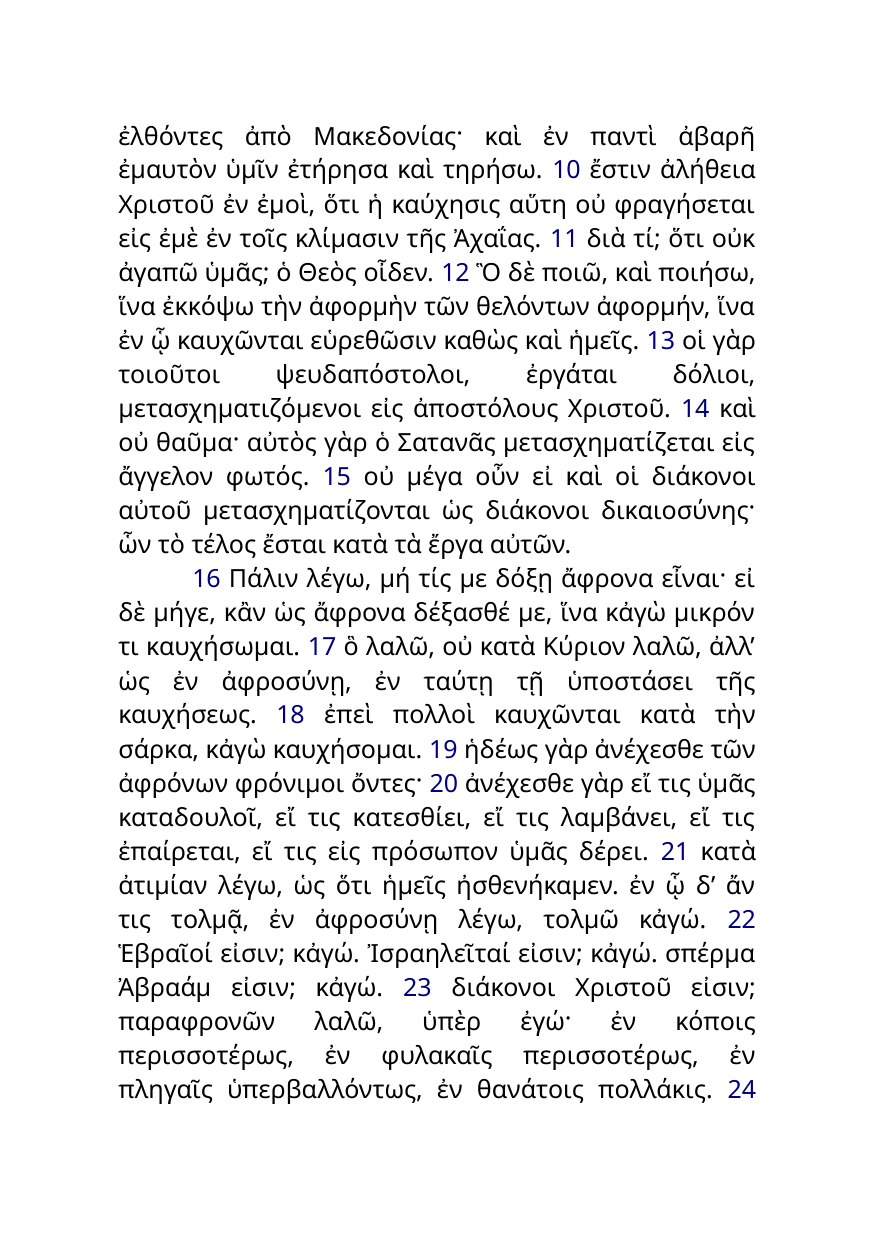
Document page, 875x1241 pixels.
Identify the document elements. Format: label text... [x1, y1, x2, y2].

text 16 Πάλιν λέγω, μή τίς με δόξῃ ἄφρονα εἶναι· εἰ δὲ μήγε, κἂν ὡς ἄφρονα δέξασθέ με, ἵνα κἀγὼ μικρόν τι καυχήσωμαι. 17 ὃ λαλῶ, οὐ κατὰ Κύριον λαλῶ, ἀλλ’ ὡς ἐν ἀφροσύνῃ, ἐν ταύτῃ τῇ ὑποστάσει τῆς καυχήσεως. 18 ἐπεὶ πολλοὶ καυχῶνται κατὰ τὴν σάρκα, κἀγὼ καυχήσομαι. 19 ἡδέως γὰρ ἀνέχεσθε τῶν ἀφρόνων φρόνιμοι ὄντες· 20 ἀνέχεσθε γὰρ εἴ τις ὑμᾶς καταδουλοῖ, εἴ τις κατεσθίει, εἴ τις λαμβάνει, εἴ τις ἐπαίρεται, εἴ τις εἰς πρόσωπον ὑμᾶς δέρει. 21 κατὰ ἀτιμίαν λέγω, ὡς ὅτι ἡμεῖς ἠσθενήκαμεν. ἐν ᾧ δ’ ἄν τις τολμᾷ, ἐν ἀφροσύνῃ λέγω, τολμῶ κἀγώ. 22 Ἑβραῖοί εἰσιν; κἀγώ. Ἰσραηλεῖταί εἰσιν; κἀγώ. σπέρμα Ἀβραάμ εἰσιν; κἀγώ. 23 διάκονοι Χριστοῦ εἰσιν; παραφρονῶν λαλῶ, ὑπὲρ ἐγώ· ἐν κόποις περισσοτέρως, ἐν φυλακαῖς περισσοτέρως, ἐν πληγαῖς ὑπερβαλλόντως, ἐν θανάτοις πολλάκις. 24 [118, 561, 756, 1106]
text ἐλθόντες ἀπὸ Μακεδονίας· καὶ ἐν παντὶ ἀβαρῆ ἐμαυτὸν ὑμῖν ἐτήρησα καὶ τηρήσω. 10 ἔστιν ἀλήθεια Χριστοῦ ἐν ἐμοὶ, ὅτι ἡ καύχησις αὕτη οὐ φραγήσεται εἰς ἐμὲ ἐν τοῖς κλίμασιν τῆς Ἀχαΐας. 11 διὰ τί; ὅτι οὐκ ἀγαπῶ ὑμᾶς; ὁ Θεὸς οἶδεν. 12 Ὃ δὲ ποιῶ, καὶ ποιήσω, ἵνα ἐκκόψω τὴν ἀφορμὴν τῶν θελόντων ἀφορμήν, ἵνα ἐν ᾧ καυχῶνται εὑρεθῶσιν καθὼς καὶ ἡμεῖς. 13 οἱ γὰρ τοιοῦτοι ψευδαπόστολοι, ἐργάται δόλιοι, μετασχηματιζόμενοι εἰς ἀποστόλους Χριστοῦ. 14 καὶ οὐ θαῦμα· αὐτὸς γὰρ ὁ Σατανᾶς μετασχηματίζεται εἰς ἄγγελον φωτός. 15 οὐ μέγα οὖν εἰ καὶ οἱ διάκονοι αὐτοῦ μετασχηματίζονται ὡς διάκονοι δικαιοσύνης· ὧν τὸ τέλος ἔσται κατὰ τὰ ἔργα αὐτῶν. [118, 118, 756, 561]
